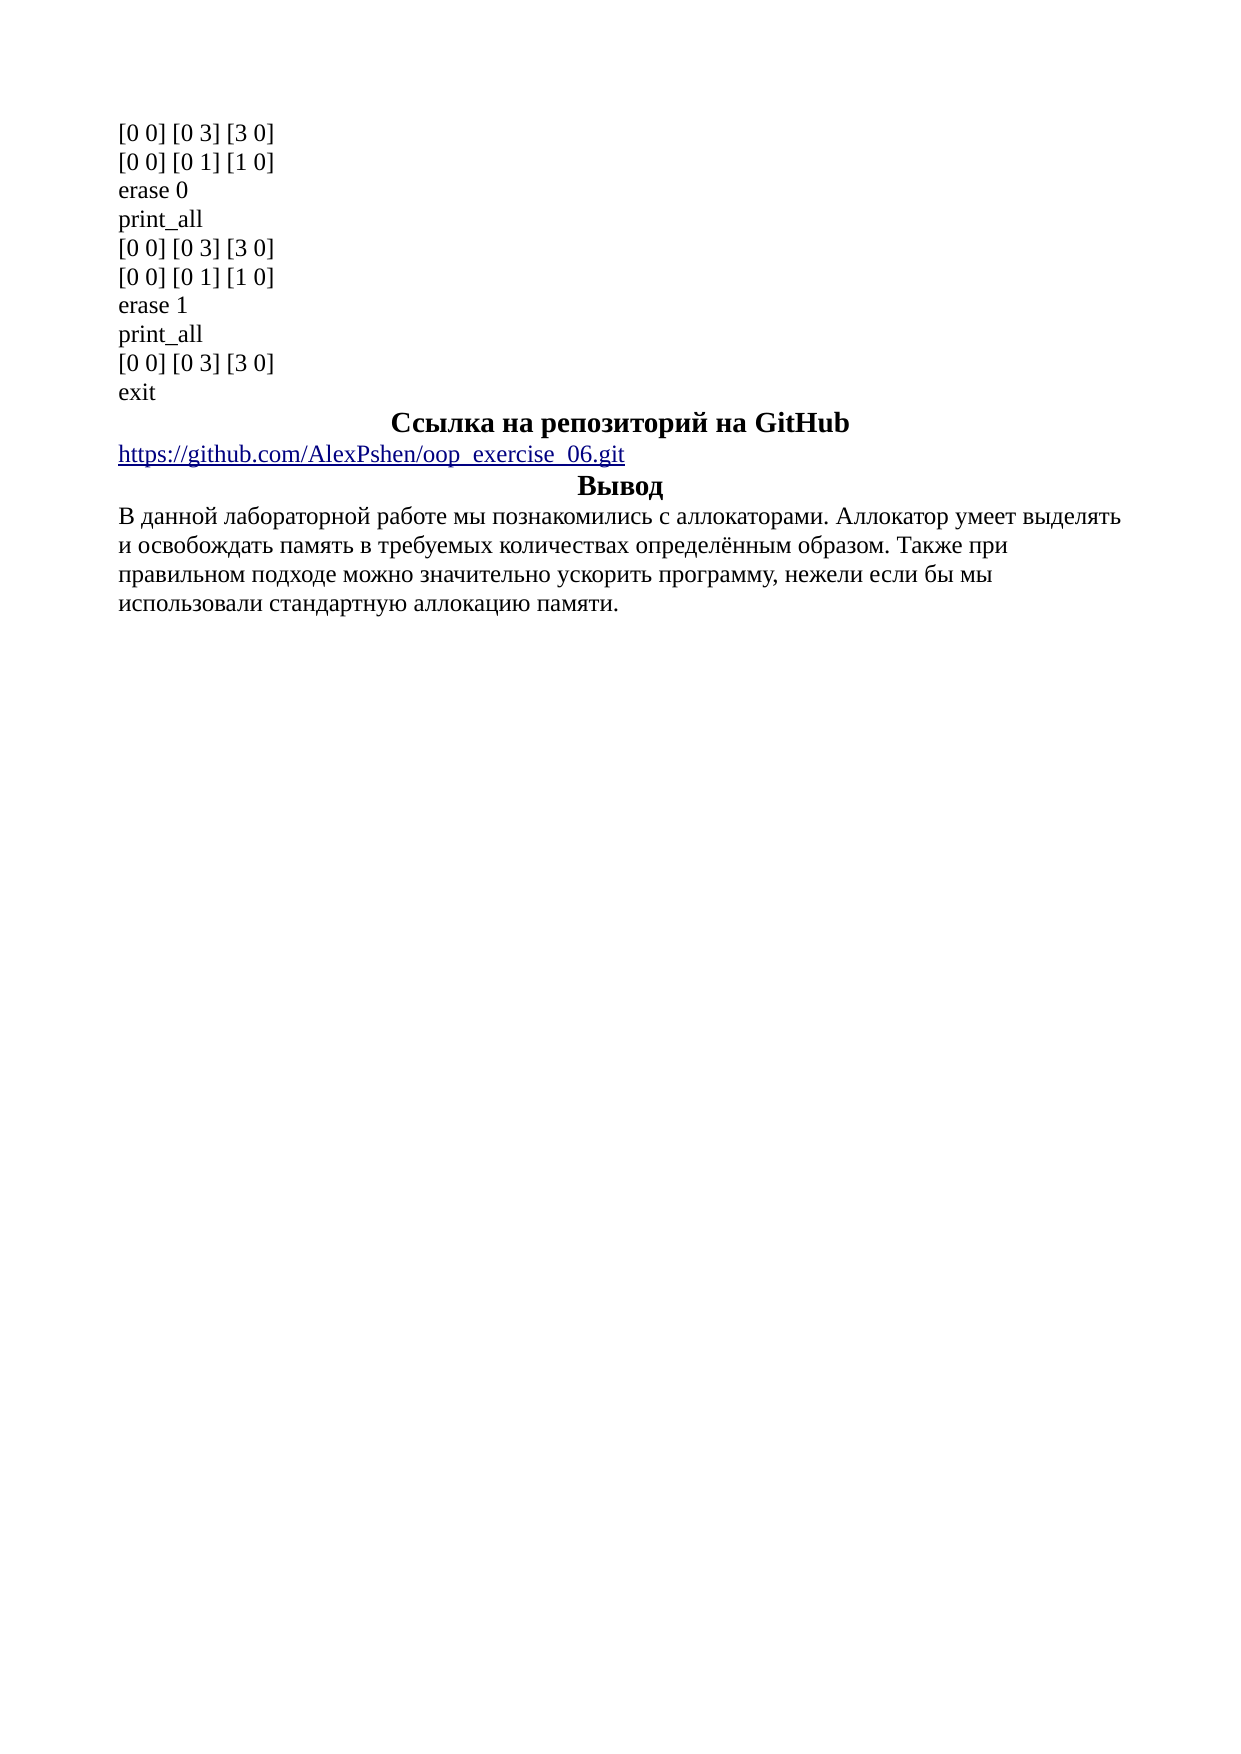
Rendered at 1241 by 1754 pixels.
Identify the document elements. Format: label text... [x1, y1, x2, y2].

text [0 0] [0 3] [3 0] [118, 348, 1122, 377]
text [0 0] [0 1] [1 0] [118, 147, 1122, 176]
text erase 1 [118, 291, 1122, 319]
text erase 0 [118, 176, 1122, 204]
text Вывод [118, 468, 1122, 501]
text В данной лабораторной работе мы познакомились с аллокаторами. Аллокатор умеет выделять и освобождать память в требуемых количествах определённым образом. Также при правильном подходе можно значительно ускорить программу, нежели если бы мы использовали стандартную аллокацию памяти. [118, 501, 1122, 616]
text [0 0] [0 3] [3 0] [118, 118, 1122, 147]
text print_all [118, 204, 1122, 233]
text Ссылка на репозиторий на GitHub [118, 406, 1122, 439]
text [0 0] [0 1] [1 0] [118, 262, 1122, 291]
text print_all [118, 319, 1122, 348]
text https://github.com/AlexPshen/oop_exercise_06.git [118, 439, 1122, 468]
text [0 0] [0 3] [3 0] [118, 233, 1122, 262]
text exit [118, 377, 1122, 406]
